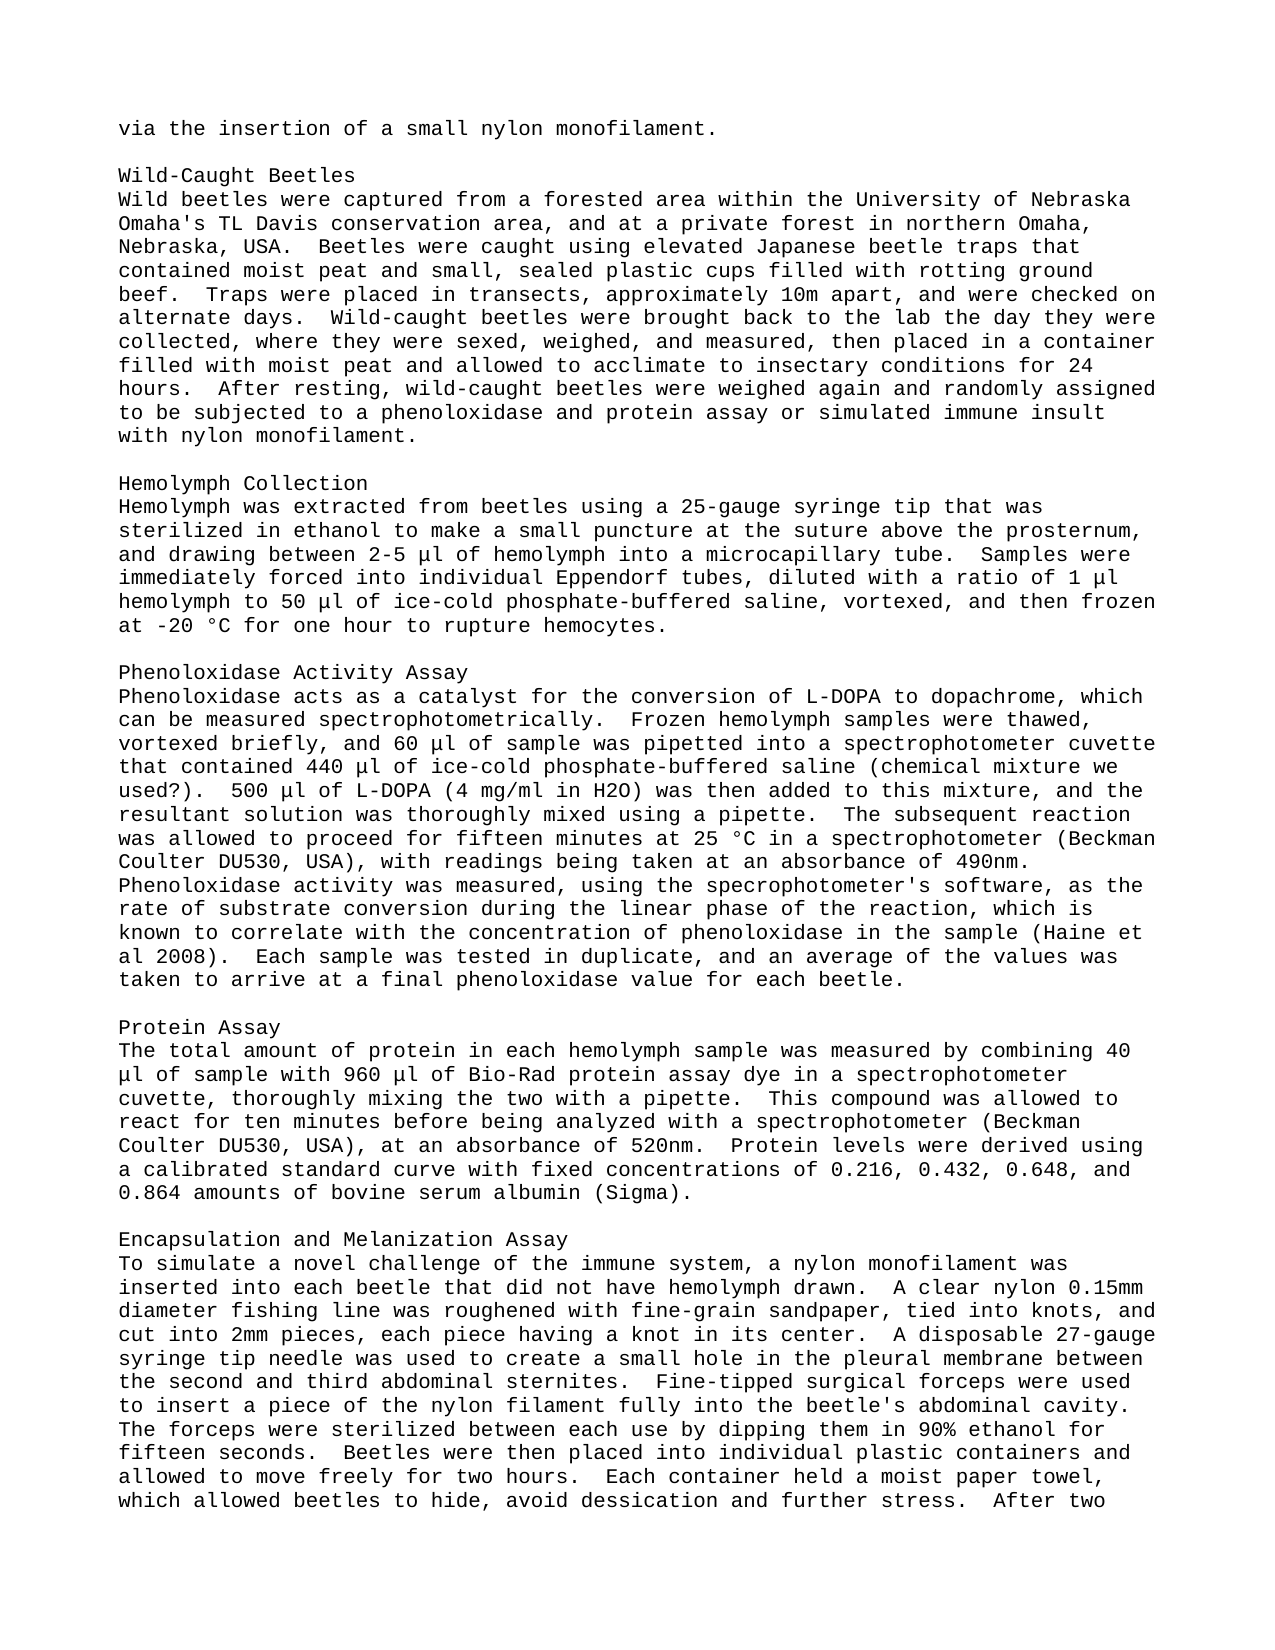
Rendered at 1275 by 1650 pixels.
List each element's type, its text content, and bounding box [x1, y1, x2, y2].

text via the insertion of a small nylon monofilament. [118, 118, 1157, 142]
text Phenoloxidase acts as a catalyst for the conversion of L-DOPA to dopachrome, which can be measured spectrophotometrically. Frozen hemolymph samples were thawed, vortexed briefly, and 60 μl of sample was pipetted into a spectrophotometer cuvette that contained 440 μl of ice-cold phosphate-buffered saline (chemical mixture we used?). 500 μl of L-DOPA (4 mg/ml in H2O) was then added to this mixture, and the resultant solution was thoroughly mixed using a pipette. The subsequent reaction was allowed to proceed for fifteen minutes at 25 °C in a spectrophotometer (Beckman Coulter DU530, USA), with readings being taken at an absorbance of 490nm. Phenoloxidase activity was measured, using the specrophotometer's software, as the rate of substrate conversion during the linear phase of the reaction, which is known to correlate with the concentration of phenoloxidase in the sample (Haine et al 2008). Each sample was tested in duplicate, and an average of the values was taken to arrive at a final phenoloxidase value for each beetle. [118, 686, 1157, 993]
text Hemolymph was extracted from beetles using a 25-gauge syringe tip that was sterilized in ethanol to make a small puncture at the suture above the prosternum, and drawing between 2-5 μl of hemolymph into a microcapillary tube. Samples were immediately forced into individual Eppendorf tubes, diluted with a ratio of 1 μl hemolymph to 50 μl of ice-cold phosphate-buffered saline, vortexed, and then frozen at -20 °C for one hour to rupture hemocytes. [118, 496, 1157, 638]
text The total amount of protein in each hemolymph sample was measured by combining 40 μl of sample with 960 μl of Bio-Rad protein assay dye in a spectrophotometer cuvette, thoroughly mixing the two with a pipette. This compound was allowed to react for ten minutes before being analyzed with a spectrophotometer (Beckman Coulter DU530, USA), at an absorbance of 520nm. Protein levels were derived using a calibrated standard curve with fixed concentrations of 0.216, 0.432, 0.648, and 0.864 amounts of bovine serum albumin (Sigma). [118, 1040, 1157, 1206]
text Hemolymph Collection [118, 473, 1157, 496]
text Wild beetles were captured from a forested area within the University of Nebraska Omaha's TL Davis conservation area, and at a private forest in northern Omaha, Nebraska, USA. Beetles were caught using elevated Japanese beetle traps that contained moist peat and small, sealed plastic cups filled with rotting ground beef. Traps were placed in transects, approximately 10m apart, and were checked on alternate days. Wild-caught beetles were brought back to the lab the day they were collected, where they were sexed, weighed, and measured, then placed in a container filled with moist peat and allowed to acclimate to insectary conditions for 24 hours. After resting, wild-caught beetles were weighed again and randomly assigned to be subjected to a phenoloxidase and protein assay or simulated immune insult with nylon monofilament. [118, 189, 1157, 449]
text To simulate a novel challenge of the immune system, a nylon monofilament was inserted into each beetle that did not have hemolymph drawn. A clear nylon 0.15mm diameter fishing line was roughened with fine-grain sandpaper, tied into knots, and cut into 2mm pieces, each piece having a knot in its center. A disposable 27-gauge syringe tip needle was used to create a small hole in the pleural membrane between the second and third abdominal sternites. Fine-tipped surgical forceps were used to insert a piece of the nylon filament fully into the beetle's abdominal cavity. The forceps were sterilized between each use by dipping them in 90% ethanol for fifteen seconds. Beetles were then placed into individual plastic containers and allowed to move freely for two hours. Each container held a moist paper towel, which allowed beetles to hide, avoid dessication and further stress. After two [118, 1253, 1157, 1513]
text Protein Assay [118, 1017, 1157, 1040]
text Wild-Caught Beetles [118, 165, 1157, 189]
text Phenoloxidase Activity Assay [118, 662, 1157, 686]
text Encapsulation and Melanization Assay [118, 1229, 1157, 1253]
